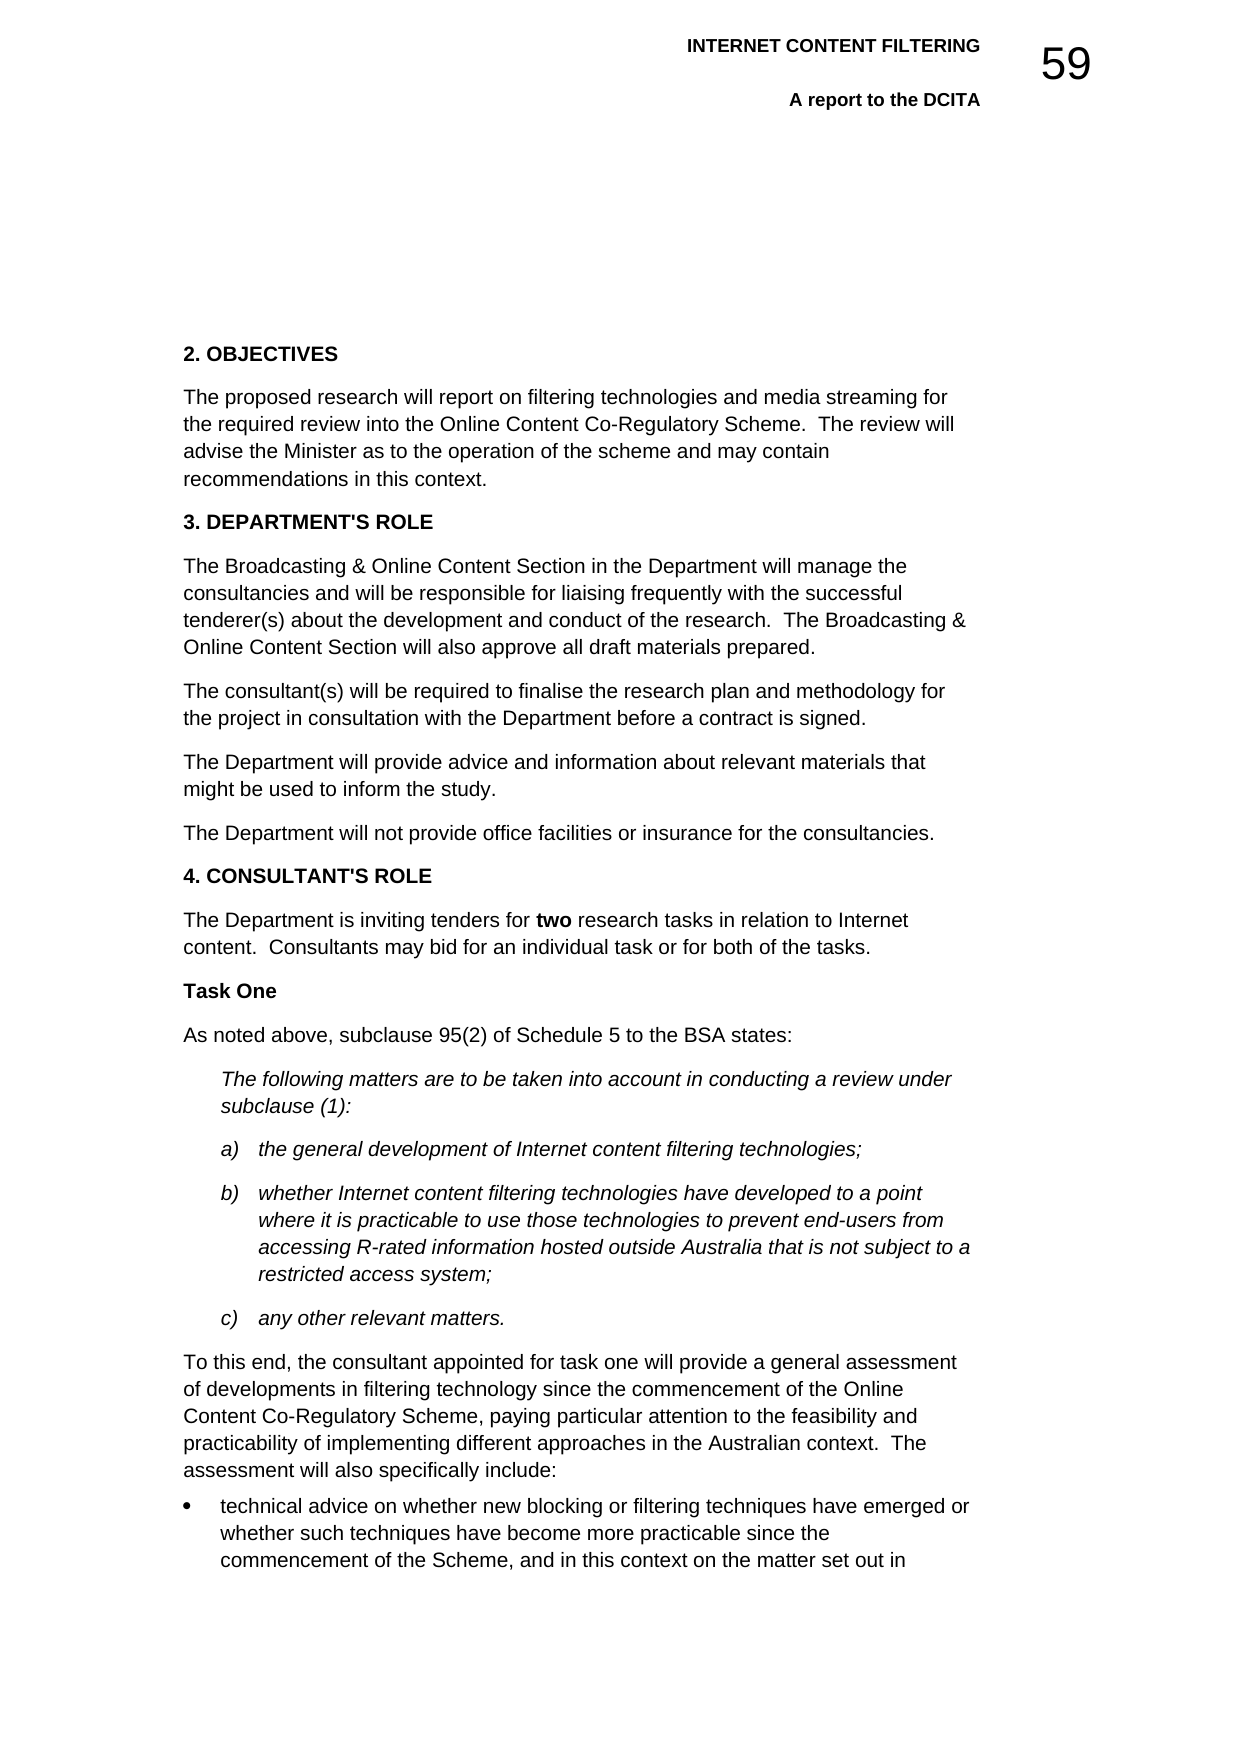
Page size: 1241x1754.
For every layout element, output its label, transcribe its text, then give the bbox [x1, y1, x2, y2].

text The following matters are to be taken into account in conducting a review under subclause (1): [221, 1064, 975, 1118]
text 3. DEPARTMENT'S ROLE [183, 508, 975, 535]
text The Department will provide advice and information about relevant materials that might be used to inform the study. [183, 748, 975, 802]
text 4. CONSULTANT'S ROLE [183, 862, 975, 889]
list the general development of Internet content filtering technologies; [221, 1135, 975, 1162]
text 2. OBJECTIVES [183, 339, 975, 366]
text The consultant(s) will be required to finalise the research plan and methodology for the project in consultation with the Department before a contract is signed. [183, 677, 975, 731]
text The Broadcasting & Online Content Section in the Department will manage the consultancies and will be responsible for liaising frequently with the successful tenderer(s) about the development and conduct of the research. The Broadcasting & Online Content Section will also approve all draft materials prepared. [183, 552, 975, 660]
text To this end, the consultant appointed for task one will provide a general assessment of developments in filtering technology since the commencement of the Online Content Co-Regulatory Scheme, paying particular attention to the feasibility and practicability of implementing different approaches in the Australian context. The assessment will also specifically include: [183, 1348, 975, 1483]
text Task One [183, 977, 975, 1004]
list technical advice on whether new blocking or filtering techniques have emerged or whether such techniques have become more practicable since the commencement of the Scheme, and in this context on the matter set out in [183, 1491, 975, 1573]
list whether Internet content filtering technologies have developed to a point where it is practicable to use those technologies to prevent end-users from accessing R-rated information hosted outside Australia that is not subject to a restricted access system; [221, 1179, 975, 1287]
text As noted above, subclause 95(2) of Schedule 5 to the BSA states: [183, 1021, 975, 1048]
list any other relevant matters. [221, 1304, 975, 1331]
text The Department will not provide office facilities or insurance for the consultancies. [183, 818, 975, 846]
text The Department is inviting tenders for two research tasks in relation to Internet content. Consultants may bid for an individual task or for both of the tasks. [183, 906, 975, 960]
text The proposed research will report on filtering technologies and media streaming for the required review into the Online Content Co-Regulatory Scheme. The review will advise the Minister as to the operation of the scheme and may contain recommendations in this context. [183, 383, 975, 491]
